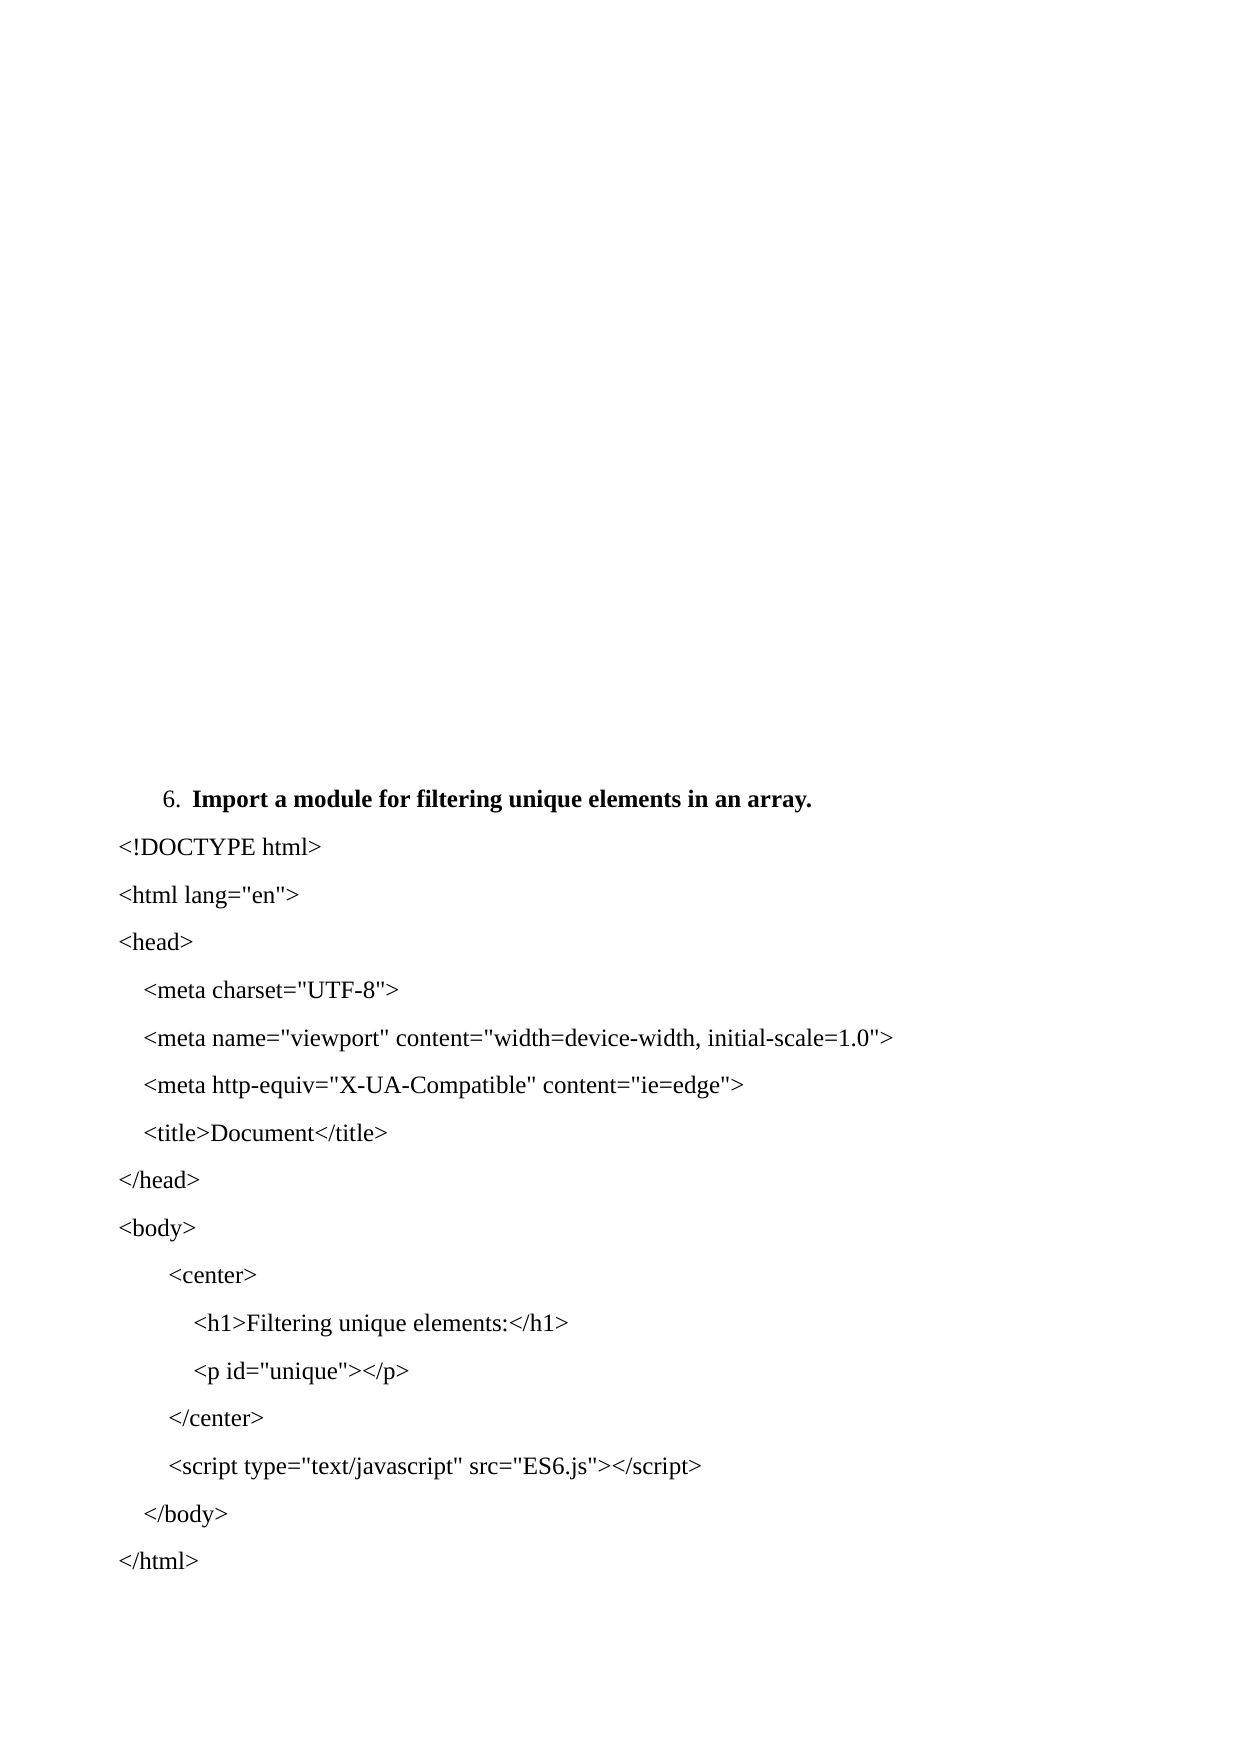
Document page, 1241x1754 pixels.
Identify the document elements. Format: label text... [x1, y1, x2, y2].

text <h1>Filtering unique elements:</h1> [118, 1308, 1122, 1337]
text </html> [118, 1546, 1122, 1575]
text <head> [118, 927, 1122, 956]
text <meta charset="UTF-8"> [118, 975, 1122, 1004]
text <p id="unique"></p> [118, 1356, 1122, 1384]
text <script type="text/javascript" src="ES6.js"></script> [118, 1451, 1122, 1480]
text </center> [118, 1403, 1122, 1432]
text <meta name="viewport" content="width=device-width, initial-scale=1.0"> [118, 1023, 1122, 1051]
text <center> [118, 1261, 1122, 1289]
text </head> [118, 1165, 1122, 1194]
text <!DOCTYPE html> [118, 832, 1122, 861]
text <meta http-equiv="X-UA-Compatible" content="ie=edge"> [118, 1070, 1122, 1099]
text </body> [118, 1499, 1122, 1527]
text <html lang="en"> [118, 880, 1122, 908]
text <body> [118, 1213, 1122, 1242]
text <title>Document</title> [118, 1118, 1122, 1147]
list Import a module for filtering unique elements in an array. [162, 784, 1122, 813]
